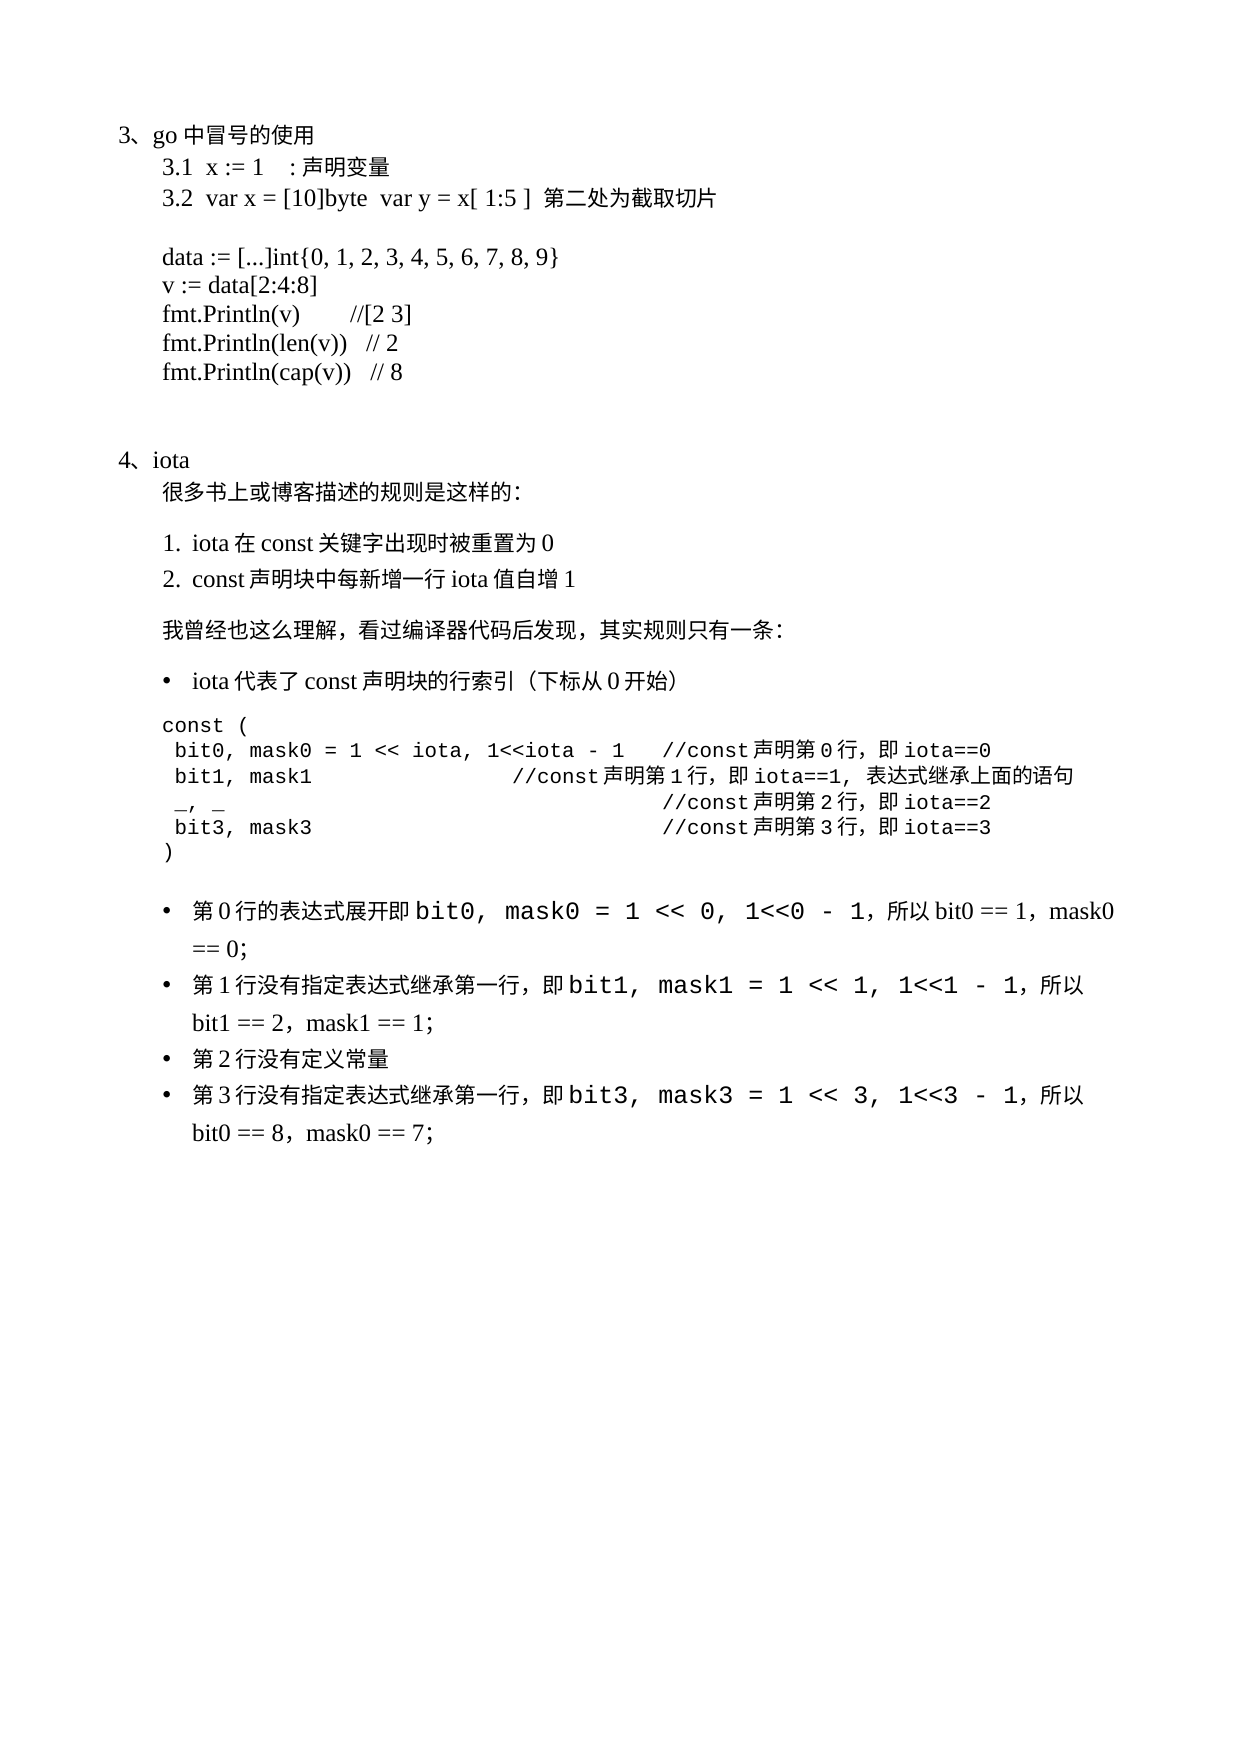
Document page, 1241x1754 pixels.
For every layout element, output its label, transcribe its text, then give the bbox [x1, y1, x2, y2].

text bit3, mask3 //const声明第3行，即iota==3 [118, 815, 1122, 841]
text 3、go 中冒号的使用 [118, 118, 1122, 150]
list 第3行没有指定表达式继承第一行，即bit3, mask3 = 1 << 3, 1<<3 - 1，所以bit0 == 8，mask0 == 7； [162, 1078, 1122, 1148]
text v := data[2:4:8] [118, 271, 1122, 299]
text bit1, mask1 //const声明第1行，即iota==1, 表达式继承上面的语句 [118, 764, 1122, 790]
list 第1行没有指定表达式继承第一行，即bit1, mask1 = 1 << 1, 1<<1 - 1，所以bit1 == 2，mask1 == 1； [162, 968, 1122, 1037]
list iota在const关键字出现时被重置为0 [162, 526, 1122, 557]
text 很多书上或博客描述的规则是这样的： [118, 475, 1122, 506]
list 第0行的表达式展开即bit0, mask0 = 1 << 0, 1<<0 - 1，所以bit0 == 1，mask0 == 0； [162, 894, 1122, 963]
list iota代表了const声明块的行索引（下标从0开始） [162, 664, 1122, 696]
text const ( [118, 715, 1122, 738]
text ) [118, 841, 1122, 865]
text fmt.Println(v) //[2 3] [118, 299, 1122, 328]
text 4、iota [118, 443, 1122, 475]
text _, _ //const声明第2行，即iota==2 [118, 790, 1122, 815]
list const声明块中每新增一行iota值自增1 [162, 562, 1122, 594]
text data := [...]int{0, 1, 2, 3, 4, 5, 6, 7, 8, 9} [118, 242, 1122, 271]
text 我曾经也这么理解，看过编译器代码后发现，其实规则只有一条： [118, 613, 1122, 645]
text bit0, mask0 = 1 << iota, 1<<iota - 1 //const声明第0行，即iota==0 [118, 738, 1122, 764]
text fmt.Println(cap(v)) // 8 [118, 357, 1122, 386]
text fmt.Println(len(v)) // 2 [118, 328, 1122, 357]
list 第2行没有定义常量 [162, 1042, 1122, 1074]
text 3.2 var x = [10]byte var y = x[ 1:5 ] 第二处为截取切片 [118, 181, 1122, 213]
text 3.1 x := 1 : 声明变量 [118, 150, 1122, 181]
